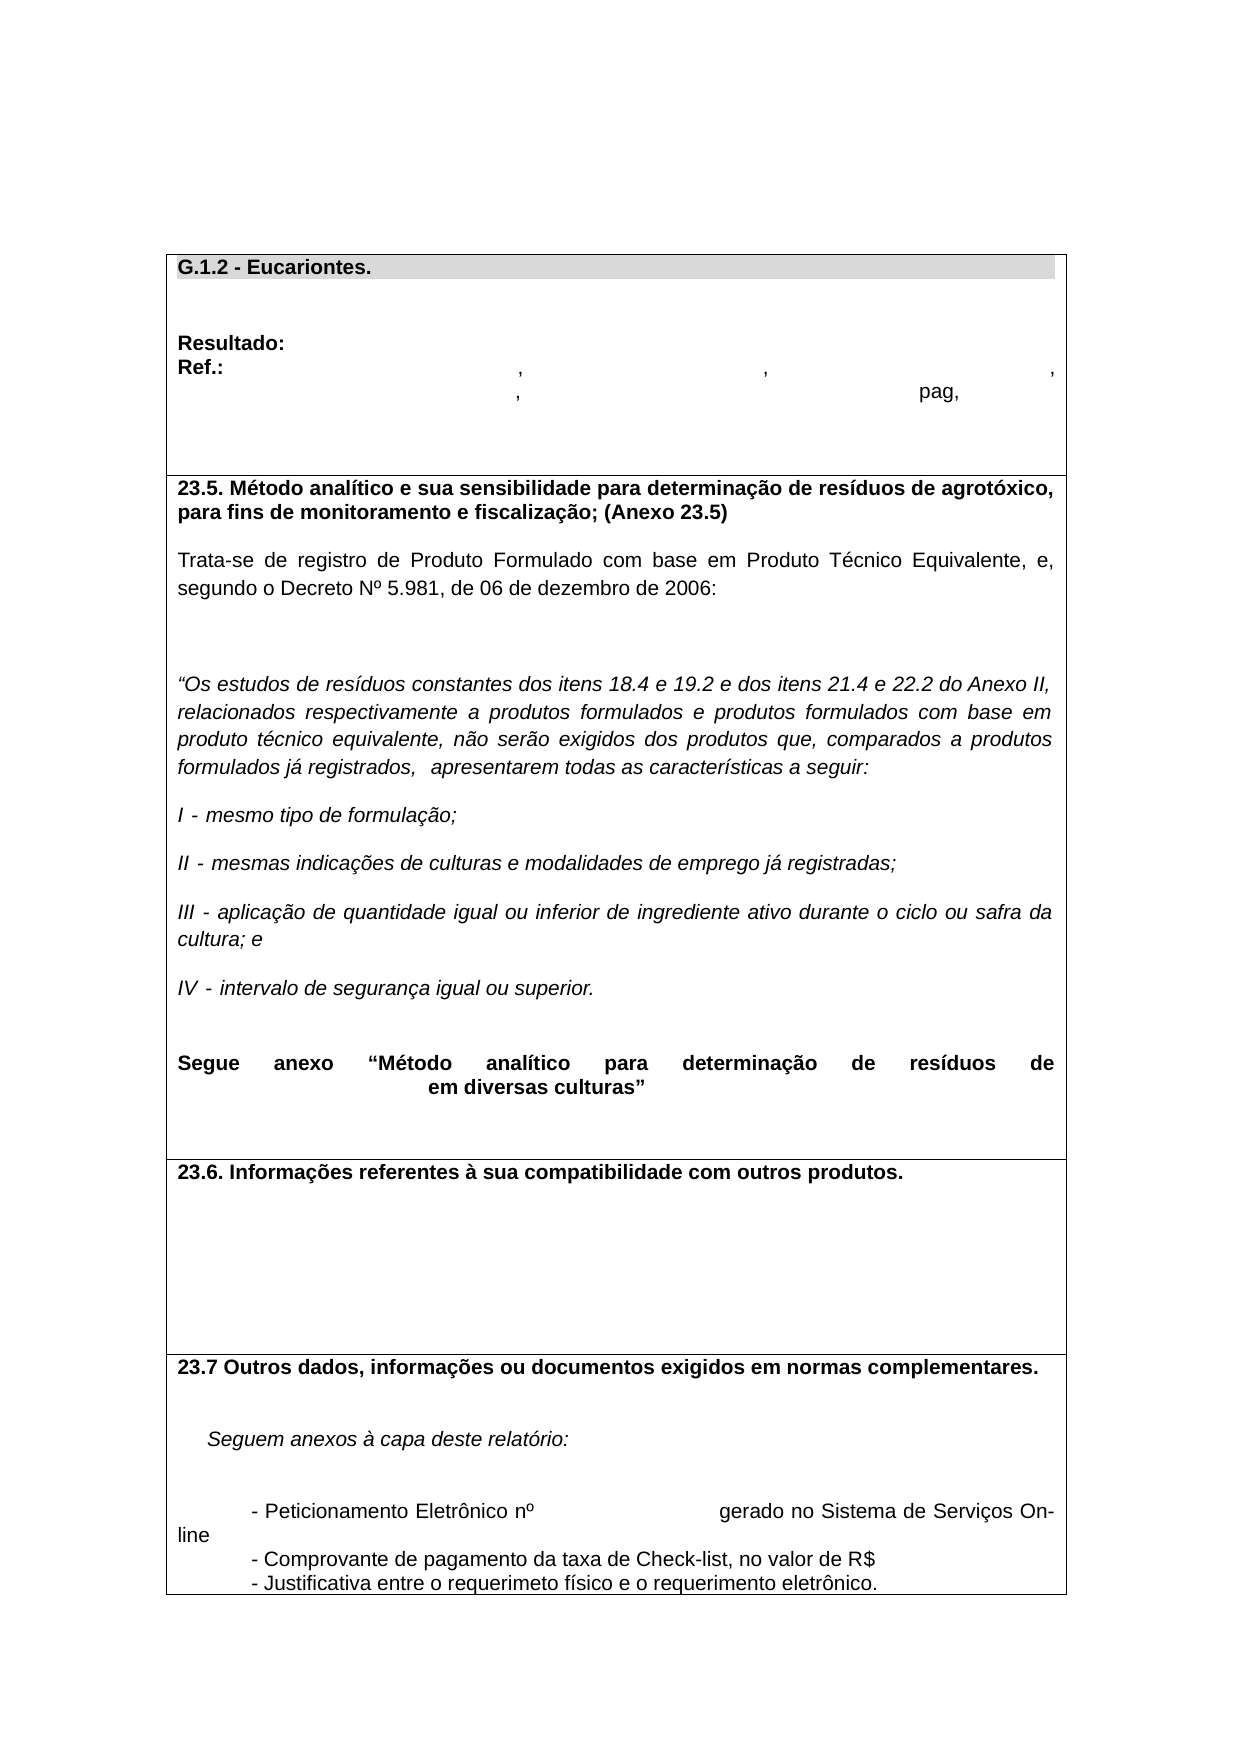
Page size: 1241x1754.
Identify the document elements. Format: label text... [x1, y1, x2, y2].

table_cell 23.7 Outros dados, informações ou documentos exigidos em normas complementares. Seguem anexos à capa deste relatório: <for each="tax in taxes(o, partner_ref='MAPA')"> - Peticionamento Eletrônico nº <tax.reference> gerado no Sistema de Serviços On-line - Comprovante de pagamento da taxa de Check-list, no valor de R$ <tax.amount> - Justificativa entre o requerimeto físico e o requerimento eletrônico. </for> Metodologia validada para determinação de teor de ingrediente ativo, de acordo com a ABNT ou norma internacionalmente reconhecida: (Anexo 23.7.1) <for each="study in studies(o, 'Método Analítico de Teor/Validação')"> Ref.: <study.reference>, <study.name>,<study.laboratory_id.name>, <study.director_author_id.name>, <study.number_of_pages> pag, <if test="study.end_date"><formatLang(study.end_date,date=True)></if> </for> [167, 1355, 1066, 1594]
table_cell 23.5. Método analítico e sua sensibilidade para determinação de resíduos de agrotóxico, para fins de monitoramento e fiscalização; (Anexo 23.5) Trata-se de registro de Produto Formulado com base em Produto Técnico Equivalente, e, segundo o Decreto Nº 5.981, de 06 de dezembro de 2006: “Os estudos de resíduos constantes dos itens 18.4 e 19.2 e dos itens 21.4 e 22.2 do Anexo II, relacionados respectivamente a produtos formulados e produtos formulados com base em produto técnico equivalente, não serão exigidos dos produtos que, comparados a produtos formulados já registrados, apresentarem todas as características a seguir: I - mesmo tipo de formulação; II - mesmas indicações de culturas e modalidades de emprego já registradas; III - aplicação de quantidade igual ou inferior de ingrediente ativo durante o ciclo ou safra da cultura; e IV - intervalo de segurança igual ou superior. <for each="ing in cqqs(o,'chemical')"> Segue anexo “Método analítico para determinação de resíduos de <ing.ingredient_id.name> em diversas culturas” </for> [167, 476, 1066, 1159]
table_cell 23.4. Relatório de estudos de dados relativos ao potencial mutagênico; G.1.1 - Procariontes <for each="study in studies(o, 'Potencial genotóxico para procariontes')"> Resultado: <insert_html(study.result_pt)> Ref.: <study.reference>, <study.name>,<study.laboratory_id.name>, <study.director_author_id.name>, <study.number_of_pages> pag, <if test="study.end_date"><formatLang(study.end_date,date=True)></if> </for> G.1.2 - Eucariontes. <for each="study in studies(o, 'Potencial genotóxico para eucariontes')"> Resultado: <insert_html(study.result_pt)> Ref.: <study.reference>, <study.name>,<study.laboratory_id.name>, <study.director_author_id.name>, <study.number_of_pages> pag, <if test="study.end_date"><formatLang(study.end_date,date=True)></if> </for> [167, 255, 1066, 475]
table_cell 23.6. Informações referentes à sua compatibilidade com outros produtos. <for each="inf in informations(o, 'Testes e informações referentes a sua compatibilidade com outros produtos')"> <insert_html(inf)> </for> [167, 1160, 1066, 1354]
